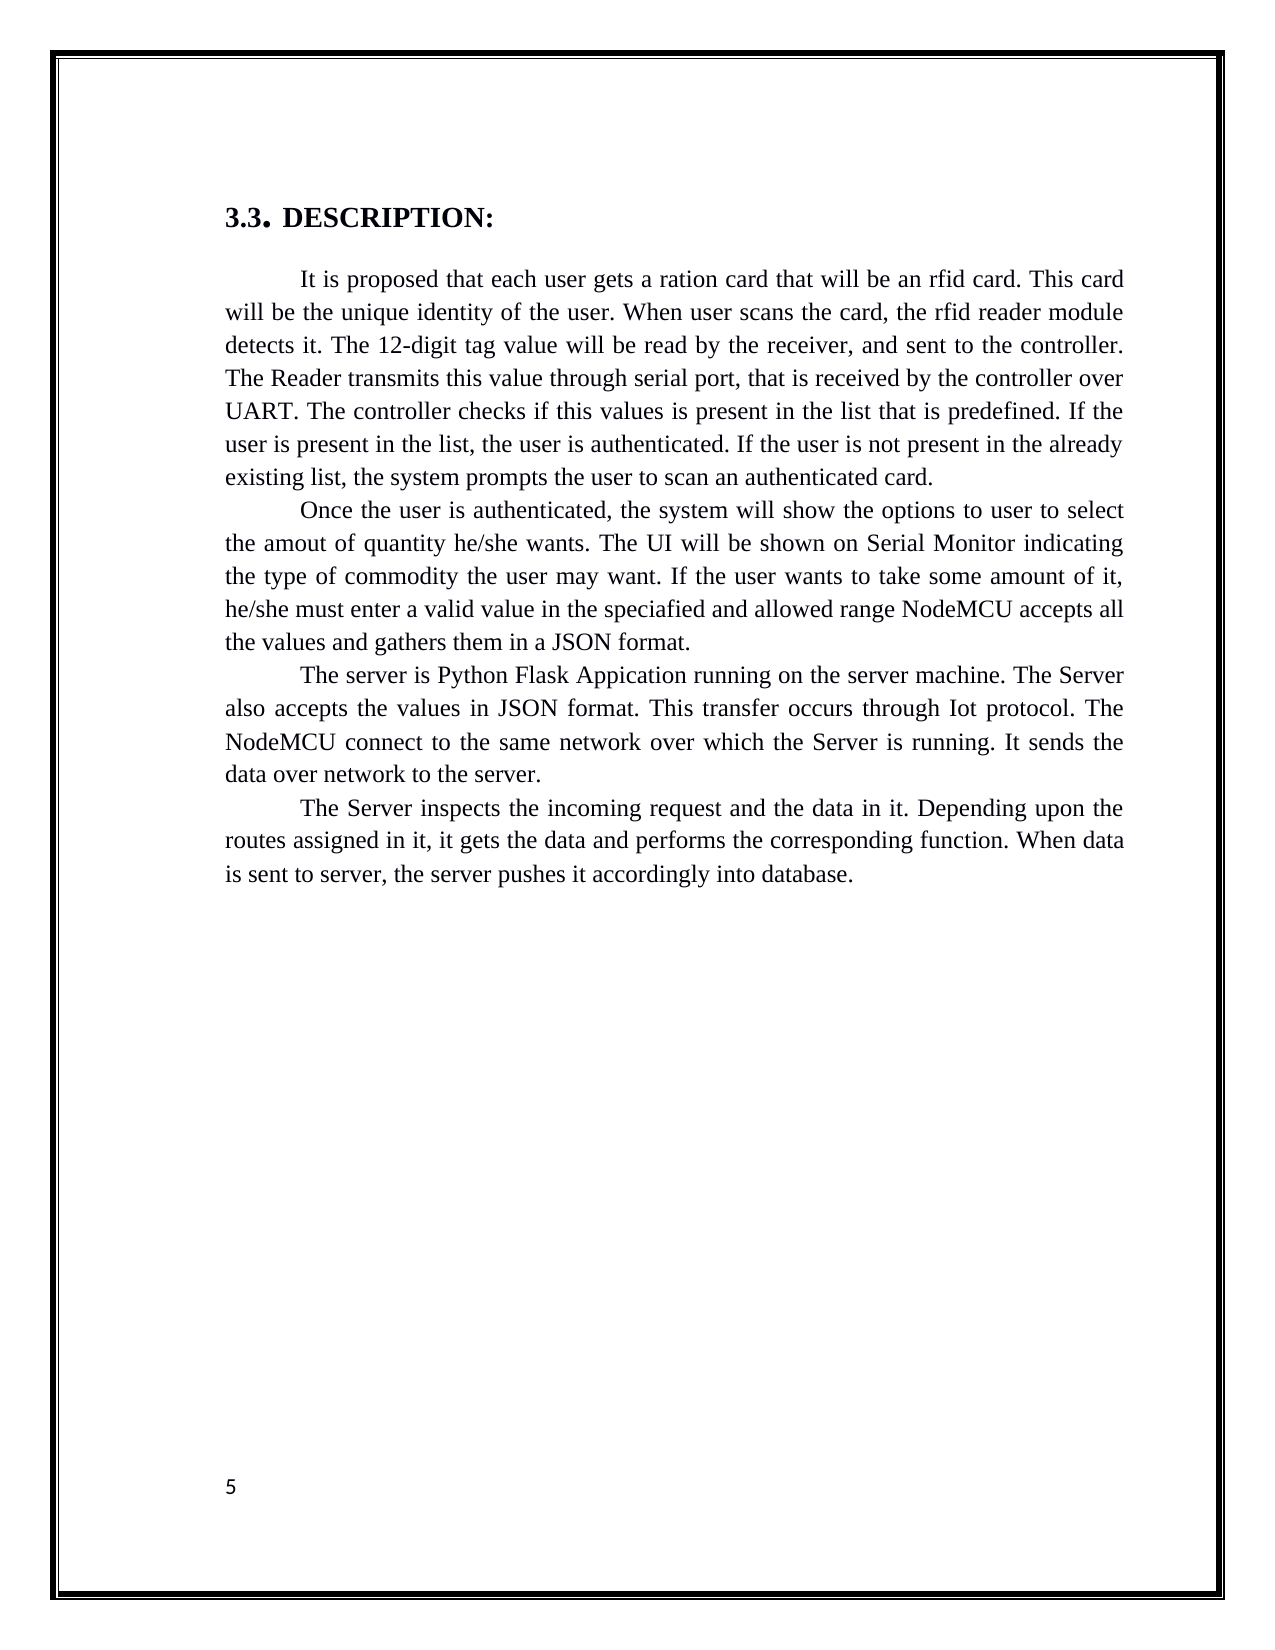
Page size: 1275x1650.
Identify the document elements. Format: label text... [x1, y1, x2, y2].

text 3.3. DESCRIPTION: [225, 188, 1125, 236]
text Once the user is authenticated, the system will show the options to user to select the amout of quantity he/she wants. The UI will be shown on Serial Monitor indicating the type of commodity the user may want. If the user wants to take some amount of it, he/she must enter a valid value in the speciafied and allowed range NodeMCU accepts all the values and gathers them in a JSON format. [225, 495, 1125, 656]
text The Server inspects the incoming request and the data in it. Depending upon the routes assigned in it, it gets the data and performs the corresponding function. When data is sent to server, the server pushes it accordingly into database. [225, 793, 1125, 887]
text It is proposed that each user gets a ration card that will be an rfid card. This card will be the unique identity of the user. When user scans the card, the rfid reader module detects it. The 12-digit tag value will be read by the receiver, and sent to the controller. The Reader transmits this value through serial port, that is received by the controller over UART. The controller checks if this values is present in the list that is predefined. If the user is present in the list, the user is authenticated. If the user is not present in the already existing list, the system prompts the user to scan an authenticated card. [225, 264, 1125, 491]
text The server is Python Flask Appication running on the server machine. The Server also accepts the values in JSON format. This transfer occurs through Iot protocol. The NodeMCU connect to the same network over which the Server is running. It sends the data over network to the server. [225, 661, 1125, 788]
